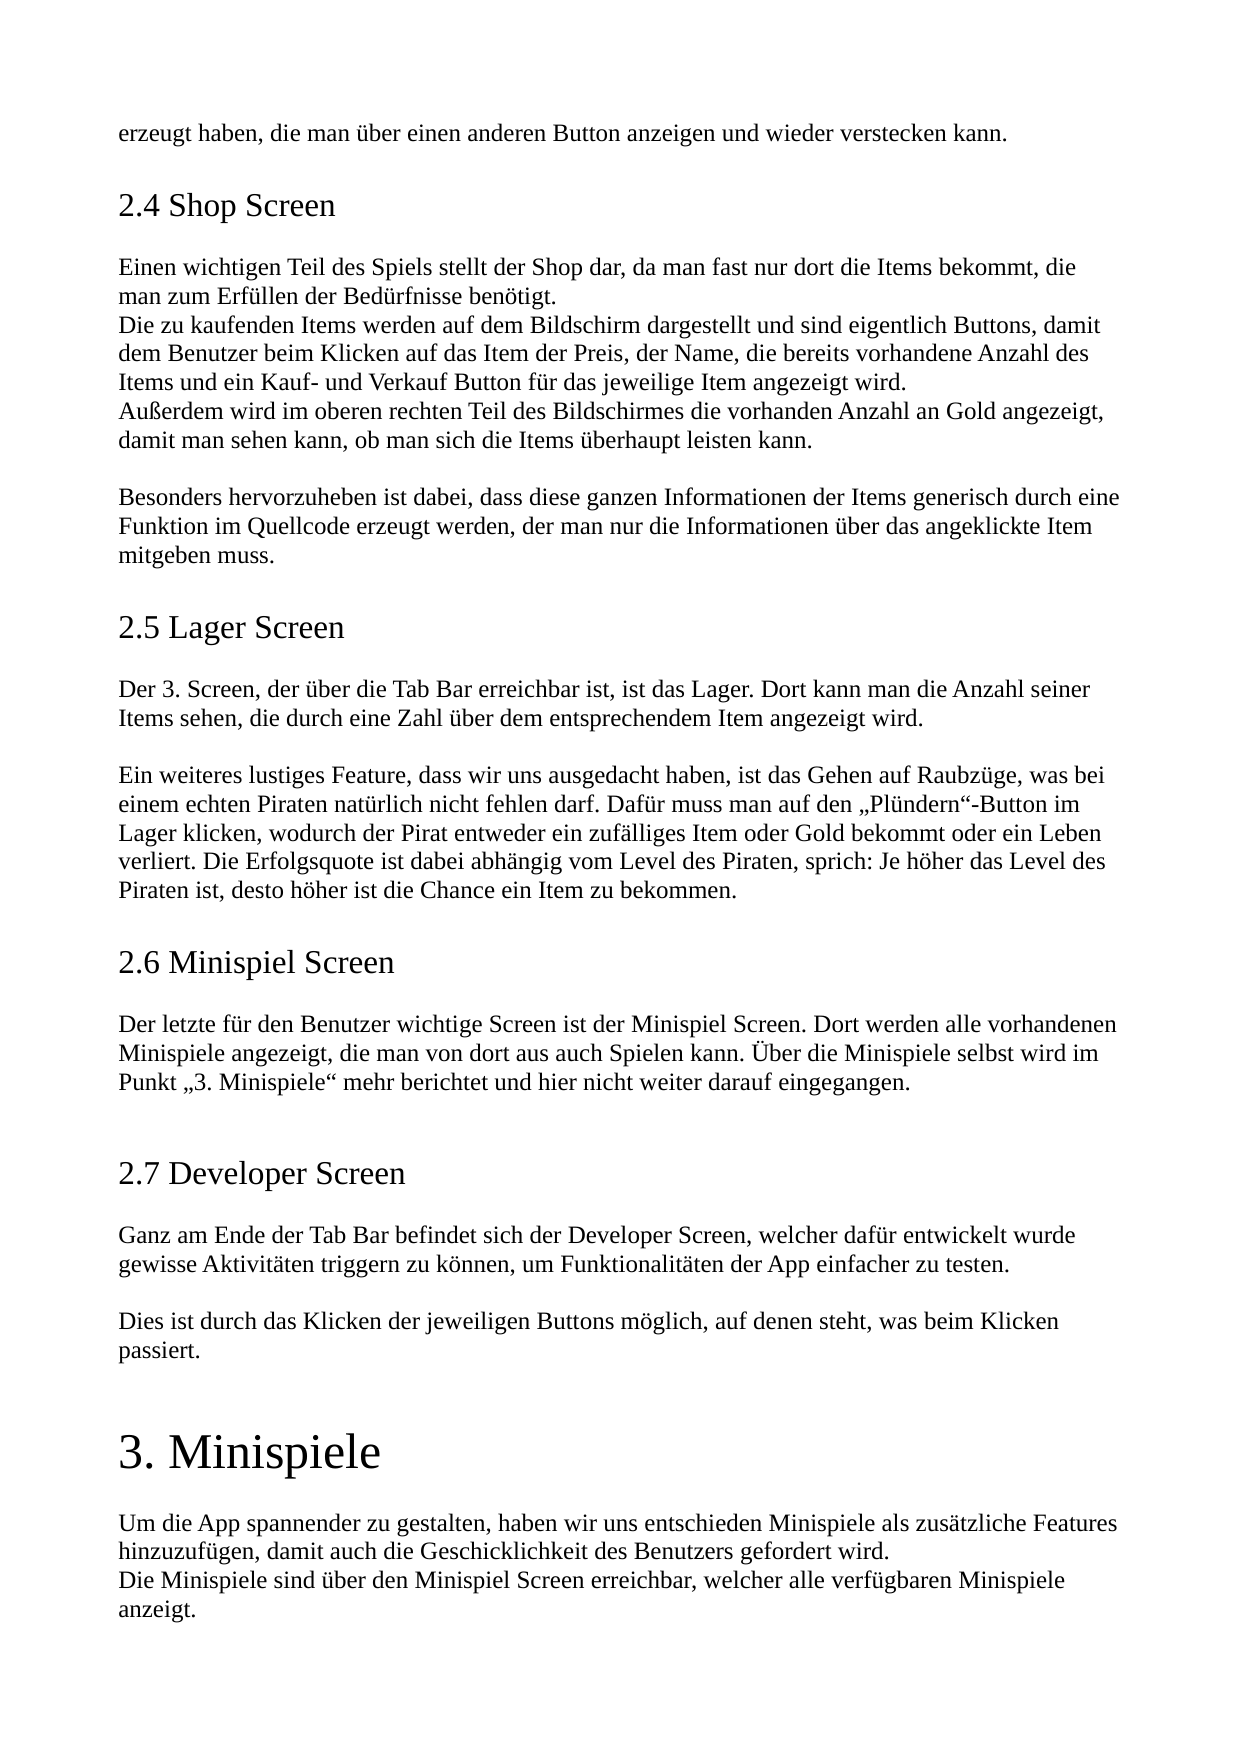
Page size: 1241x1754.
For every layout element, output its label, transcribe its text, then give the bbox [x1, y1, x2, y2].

text 2.5 Lager Screen [118, 607, 1122, 645]
text Um die App spannender zu gestalten, haben wir uns entschieden Minispiele als zusätzliche Features hinzuzufügen, damit auch die Geschicklichkeit des Benutzers gefordert wird. [118, 1508, 1122, 1565]
text Ganz am Ende der Tab Bar befindet sich der Developer Screen, welcher dafür entwickelt wurde gewisse Aktivitäten triggern zu können, um Funktionalitäten der App einfacher zu testen. [118, 1220, 1122, 1278]
text Der 3. Screen, der über die Tab Bar erreichbar ist, ist das Lager. Dort kann man die Anzahl seiner Items sehen, die durch eine Zahl über dem entsprechendem Item angezeigt wird. [118, 674, 1122, 731]
text Einen wichtigen Teil des Spiels stellt der Shop dar, da man fast nur dort die Items bekommt, die man zum Erfüllen der Bedürfnisse benötigt. [118, 252, 1122, 310]
text Besonders hervorzuheben ist dabei, dass diese ganzen Informationen der Items generisch durch eine Funktion im Quellcode erzeugt werden, der man nur die Informationen über das angeklickte Item mitgeben muss. [118, 482, 1122, 568]
text Ein weiteres lustiges Feature, dass wir uns ausgedacht haben, ist das Gehen auf Raubzüge, was bei einem echten Piraten natürlich nicht fehlen darf. Dafür muss man auf den „Plündern“-Button im Lager klicken, wodurch der Pirat entweder ein zufälliges Item oder Gold bekommt oder ein Leben verliert. Die Erfolgsquote ist dabei abhängig vom Level des Piraten, sprich: Je höher das Level des Piraten ist, desto höher ist die Chance ein Item zu bekommen. [118, 760, 1122, 904]
text Die Minispiele sind über den Minispiel Screen erreichbar, welcher alle verfügbaren Minispiele anzeigt. [118, 1565, 1122, 1623]
text 2.6 Minispiel Screen [118, 942, 1122, 981]
text erzeugt haben, die man über einen anderen Button anzeigen und wieder verstecken kann. [118, 118, 1122, 147]
text 2.7 Developer Screen [118, 1153, 1122, 1191]
text 2.4 Shop Screen [118, 185, 1122, 223]
text Außerdem wird im oberen rechten Teil des Bildschirmes die vorhanden Anzahl an Gold angezeigt, damit man sehen kann, ob man sich die Items überhaupt leisten kann. [118, 396, 1122, 453]
text 3. Minispiele [118, 1421, 1122, 1479]
text Der letzte für den Benutzer wichtige Screen ist der Minispiel Screen. Dort werden alle vorhandenen Minispiele angezeigt, die man von dort aus auch Spielen kann. Über die Minispiele selbst wird im Punkt „3. Minispiele“ mehr berichtet und hier nicht weiter darauf eingegangen. [118, 1009, 1122, 1096]
text Dies ist durch das Klicken der jeweiligen Buttons möglich, auf denen steht, was beim Klicken passiert. [118, 1306, 1122, 1364]
text Die zu kaufenden Items werden auf dem Bildschirm dargestellt und sind eigentlich Buttons, damit dem Benutzer beim Klicken auf das Item der Preis, der Name, die bereits vorhandene Anzahl des Items und ein Kauf- und Verkauf Button für das jeweilige Item angezeigt wird. [118, 310, 1122, 396]
